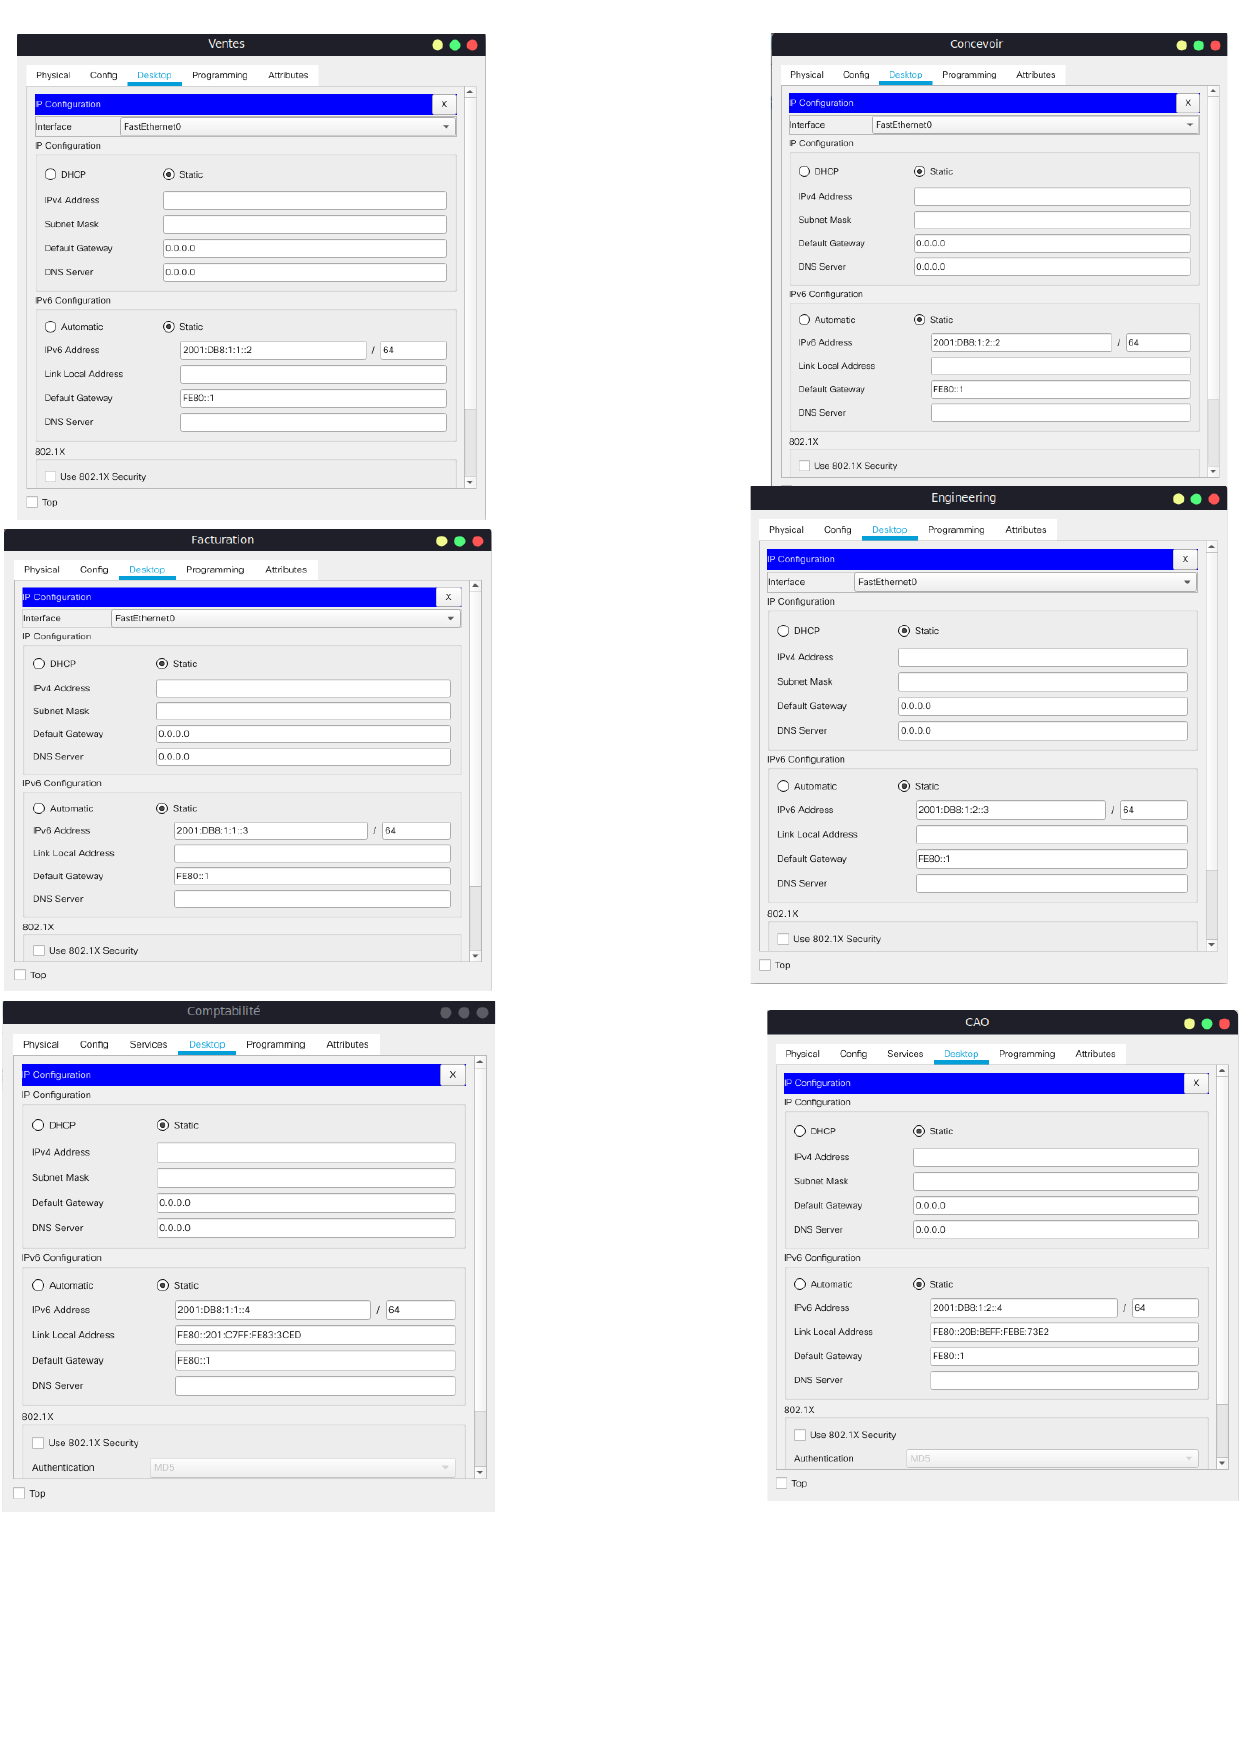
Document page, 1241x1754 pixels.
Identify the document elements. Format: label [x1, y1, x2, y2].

picture [17, 34, 486, 520]
picture [4, 529, 492, 991]
picture [2, 1001, 496, 1512]
picture [750, 33, 1228, 984]
picture [767, 1010, 1239, 1501]
